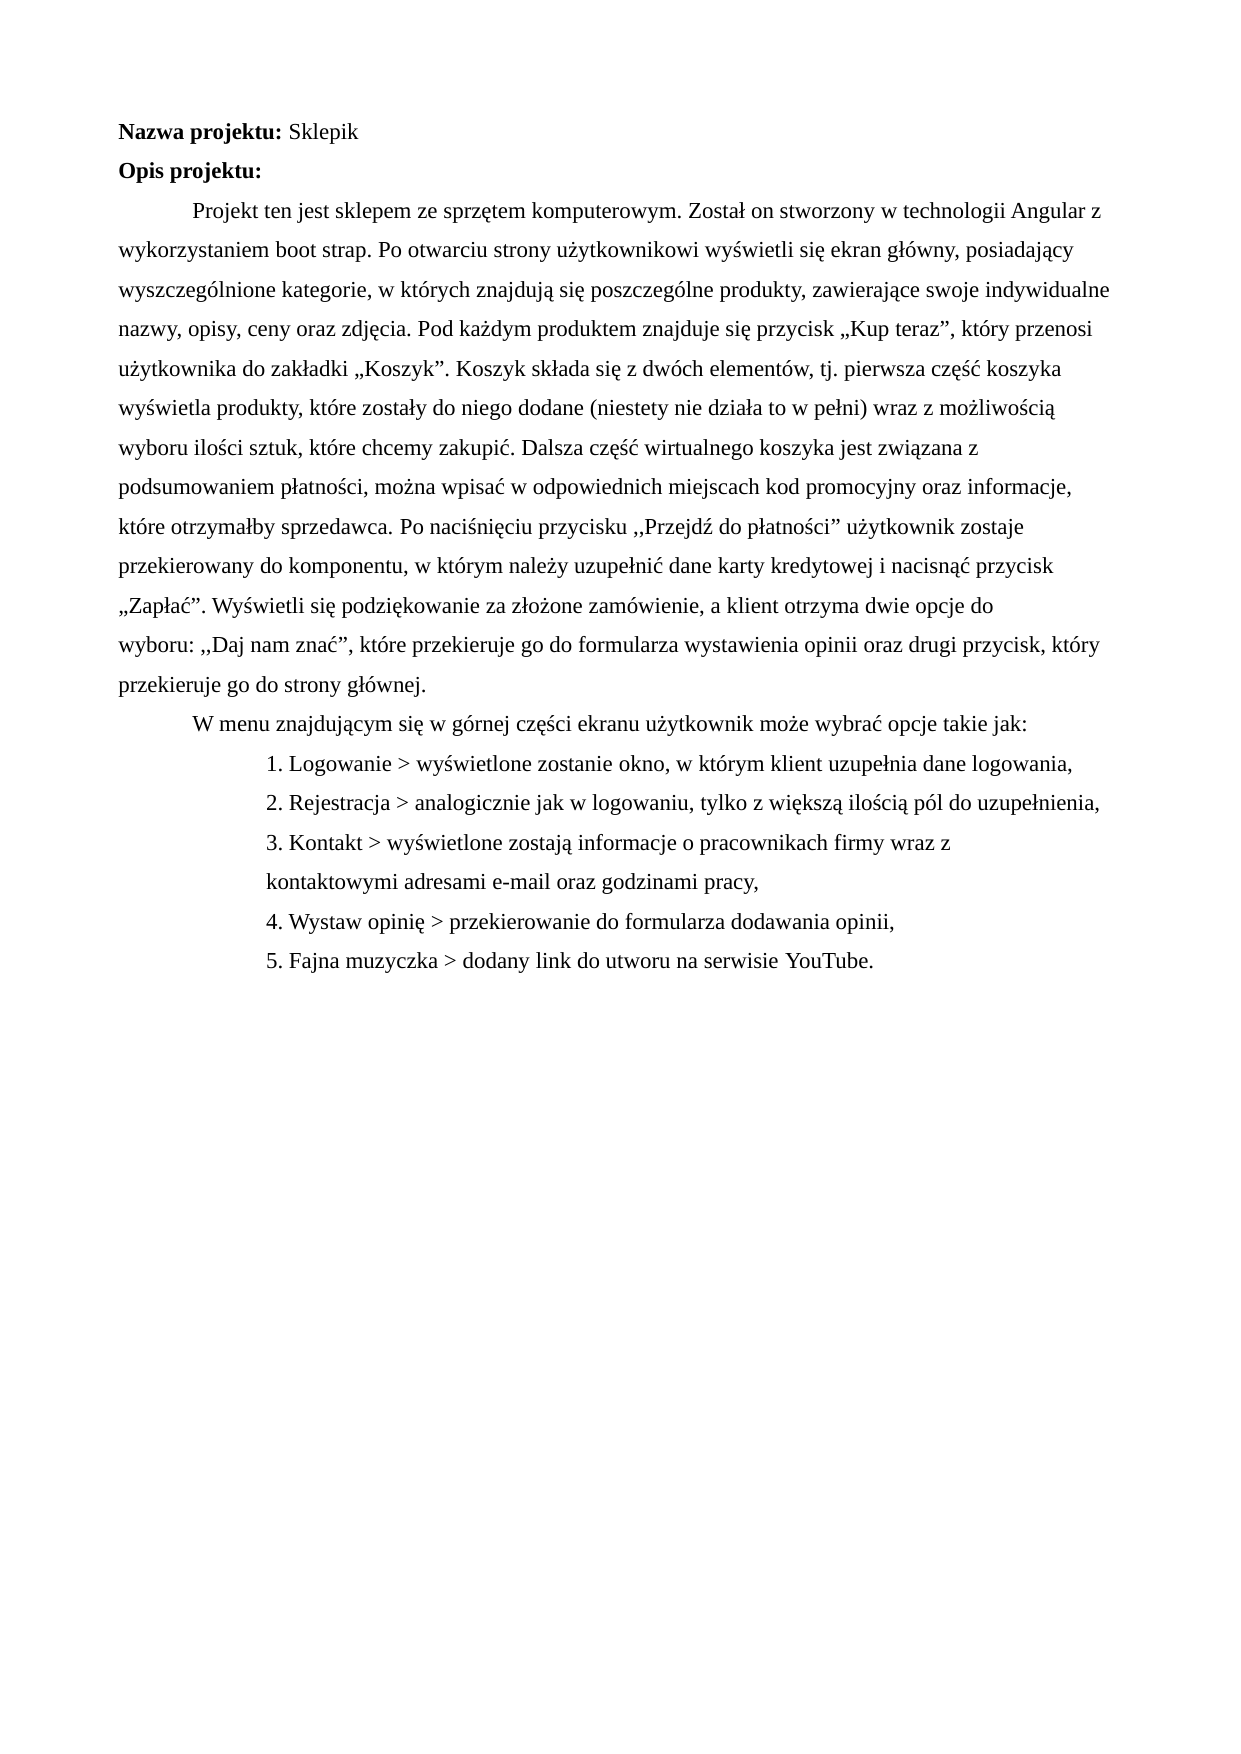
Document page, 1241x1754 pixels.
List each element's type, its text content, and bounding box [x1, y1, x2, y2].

text Projekt ten jest sklepem ze sprzętem komputerowym. Został on stworzony w technologii Angular z wykorzystaniem boot strap. Po otwarciu strony użytkownikowi wyświetli się ekran główny, posiadający wyszczególnione kategorie, w których znajdują się poszczególne produkty, zawierające swoje indywidualne nazwy, opisy, ceny oraz zdjęcia. Pod każdym produktem znajduje się przycisk „Kup teraz”, który przenosi użytkownika do zakładki „Koszyk”. Koszyk składa się z dwóch elementów, tj. pierwsza część koszyka wyświetla produkty, które zostały do niego dodane (niestety nie działa to w pełni) wraz z możliwością wyboru ilości sztuk, które chcemy zakupić. Dalsza część wirtualnego koszyka jest związana z podsumowaniem płatności, można wpisać w odpowiednich miejscach kod promocyjny oraz informacje, które otrzymałby sprzedawca. Po naciśnięciu przycisku ,,Przejdź do płatności” użytkownik zostaje przekierowany do komponentu, w którym należy uzupełnić dane karty kredytowej i nacisnąć przycisk „Zapłać”. Wyświetli się podziękowanie za złożone zamówienie, a klient otrzyma dwie opcje do wyboru: ,,Daj nam znać”, które przekieruje go do formularza wystawienia opinii oraz drugi przycisk, który przekieruje go do strony głównej. W menu znajdującym się w górnej części ekranu użytkownik może wybrać opcje takie jak: 1. Logowanie > wyświetlone zostanie okno, w którym klient uzupełnia dane logowania, 2. Rejestracja > analogicznie jak w logowaniu, tylko z większą ilością pól do uzupełnienia, 3. Kontakt > wyświetlone zostają informacje o pracownikach firmy wraz z kontaktowymi adresami e-mail oraz godzinami pracy, 4. Wystaw opinię > przekierowanie do formularza dodawania opinii, 5. Fajna muzyczka > dodany link do utworu na serwisie YouTube. [118, 197, 1122, 973]
text Opis projektu: [118, 158, 1122, 184]
text Nazwa projektu: Sklepik [118, 118, 1122, 144]
